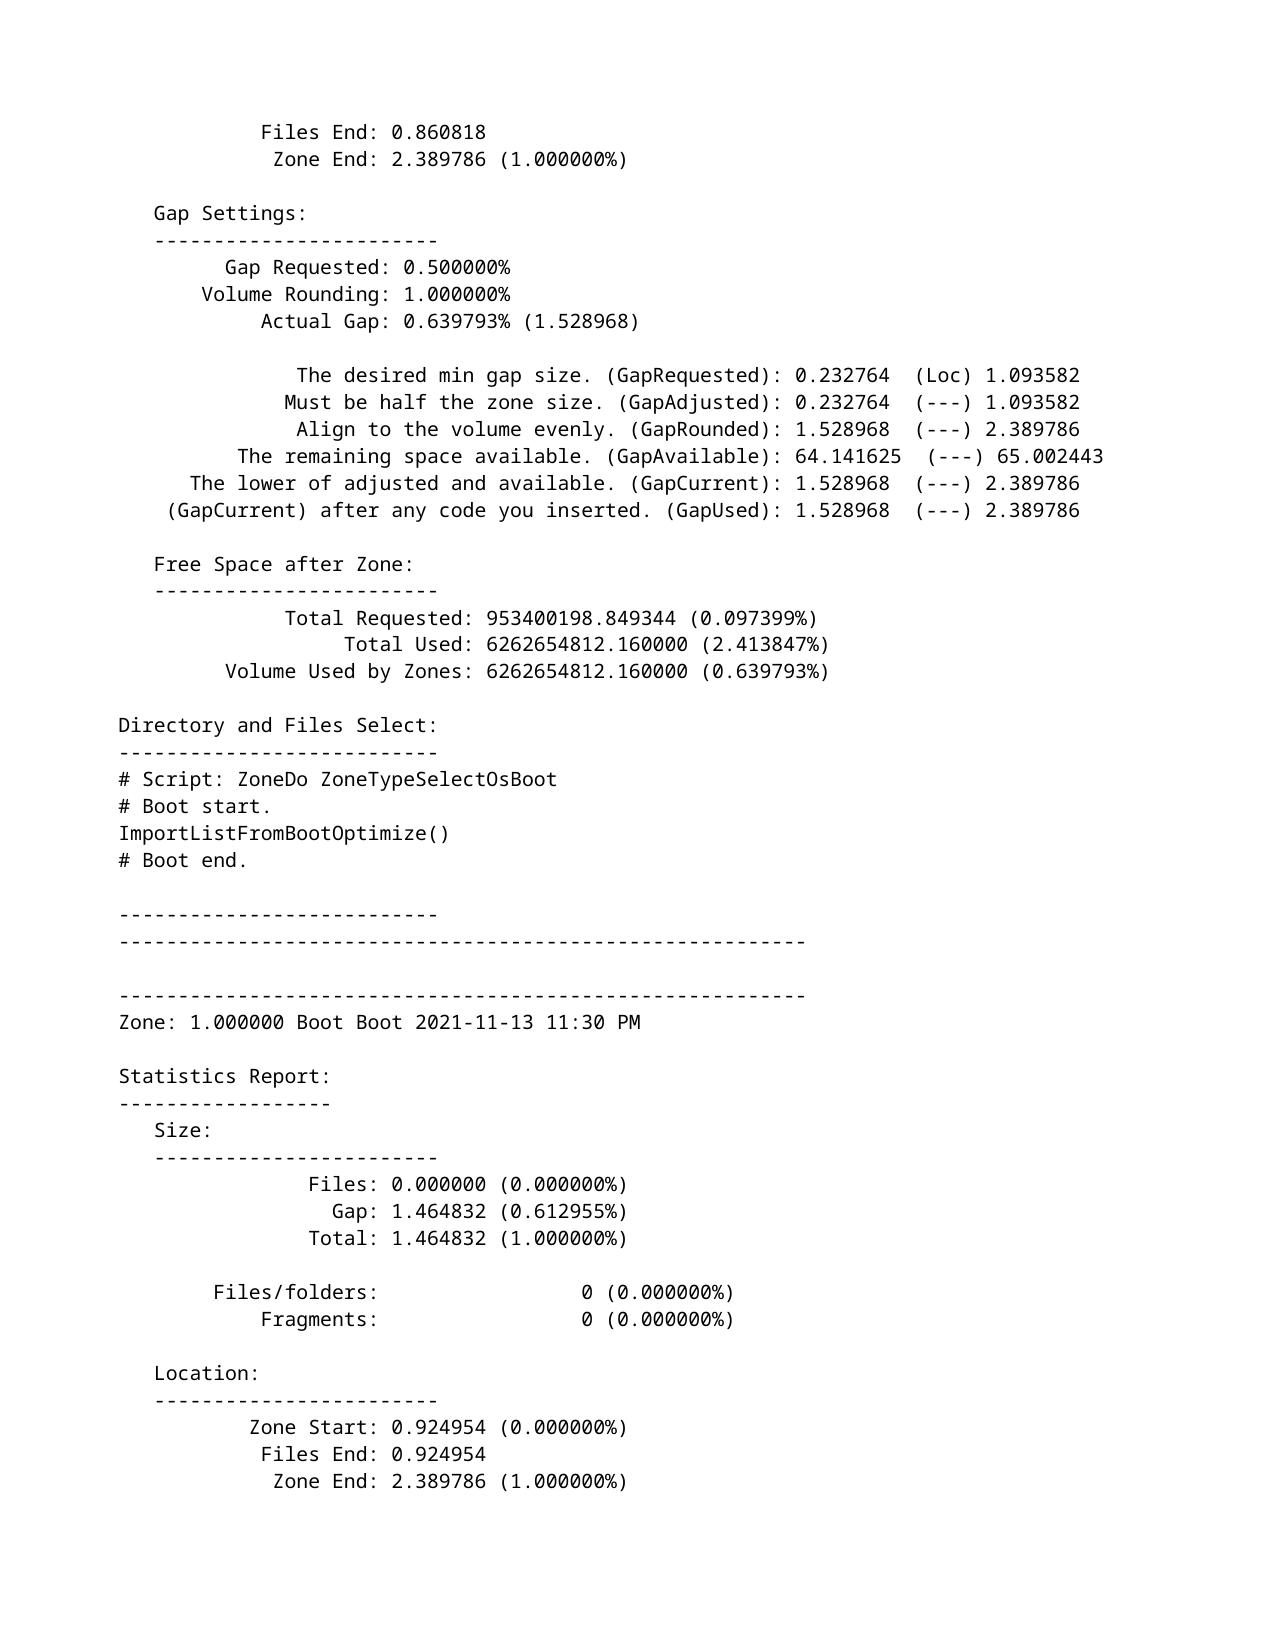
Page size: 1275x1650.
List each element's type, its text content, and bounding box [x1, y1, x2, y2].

text ------------------------ [118, 1143, 1157, 1170]
text Volume Used by Zones: 6262654812.160000 (0.639793%) [118, 658, 1157, 685]
text Files End: 0.924954 [118, 1440, 1157, 1467]
text Zone End: 2.389786 (1.000000%) [118, 145, 1157, 172]
text (GapCurrent) after any code you inserted. (GapUsed): 1.528968 (---) 2.389786 [118, 496, 1157, 523]
text Total Used: 6262654812.160000 (2.413847%) [118, 631, 1157, 658]
text # Script: ZoneDo ZoneTypeSelectOsBoot [118, 766, 1157, 793]
text ------------------------ [118, 1386, 1157, 1413]
text Total Requested: 953400198.849344 (0.097399%) [118, 604, 1157, 631]
text Gap Requested: 0.500000% [118, 253, 1157, 280]
text Location: [118, 1359, 1157, 1386]
text Gap: 1.464832 (0.612955%) [118, 1197, 1157, 1224]
text # Boot end. [118, 847, 1157, 873]
text ---------------------------------------------------------- [118, 981, 1157, 1008]
text Volume Rounding: 1.000000% [118, 280, 1157, 307]
text ------------------ [118, 1089, 1157, 1116]
text Zone Start: 0.924954 (0.000000%) [118, 1413, 1157, 1440]
text --------------------------- [118, 739, 1157, 766]
text Zone End: 2.389786 (1.000000%) [118, 1467, 1157, 1494]
text Directory and Files Select: [118, 712, 1157, 739]
text Files/folders: 0 (0.000000%) [118, 1278, 1157, 1305]
text ---------------------------------------------------------- [118, 927, 1157, 954]
text Statistics Report: [118, 1062, 1157, 1089]
text Actual Gap: 0.639793% (1.528968) [118, 307, 1157, 334]
text # Boot start. [118, 793, 1157, 819]
text The remaining space available. (GapAvailable): 64.141625 (---) 65.002443 [118, 442, 1157, 469]
text Align to the volume evenly. (GapRounded): 1.528968 (---) 2.389786 [118, 415, 1157, 442]
text ImportListFromBootOptimize() [118, 819, 1157, 847]
text Must be half the zone size. (GapAdjusted): 0.232764 (---) 1.093582 [118, 388, 1157, 415]
text The desired min gap size. (GapRequested): 0.232764 (Loc) 1.093582 [118, 361, 1157, 388]
text Size: [118, 1116, 1157, 1143]
text ------------------------ [118, 577, 1157, 604]
text Files: 0.000000 (0.000000%) [118, 1170, 1157, 1197]
text --------------------------- [118, 901, 1157, 927]
text Zone: 1.000000 Boot Boot 2021-11-13 11:30 PM [118, 1008, 1157, 1035]
text Gap Settings: [118, 199, 1157, 226]
text Total: 1.464832 (1.000000%) [118, 1224, 1157, 1251]
text Fragments: 0 (0.000000%) [118, 1305, 1157, 1332]
text The lower of adjusted and available. (GapCurrent): 1.528968 (---) 2.389786 [118, 469, 1157, 496]
text Files End: 0.860818 [118, 118, 1157, 145]
text Free Space after Zone: [118, 550, 1157, 577]
text ------------------------ [118, 226, 1157, 253]
